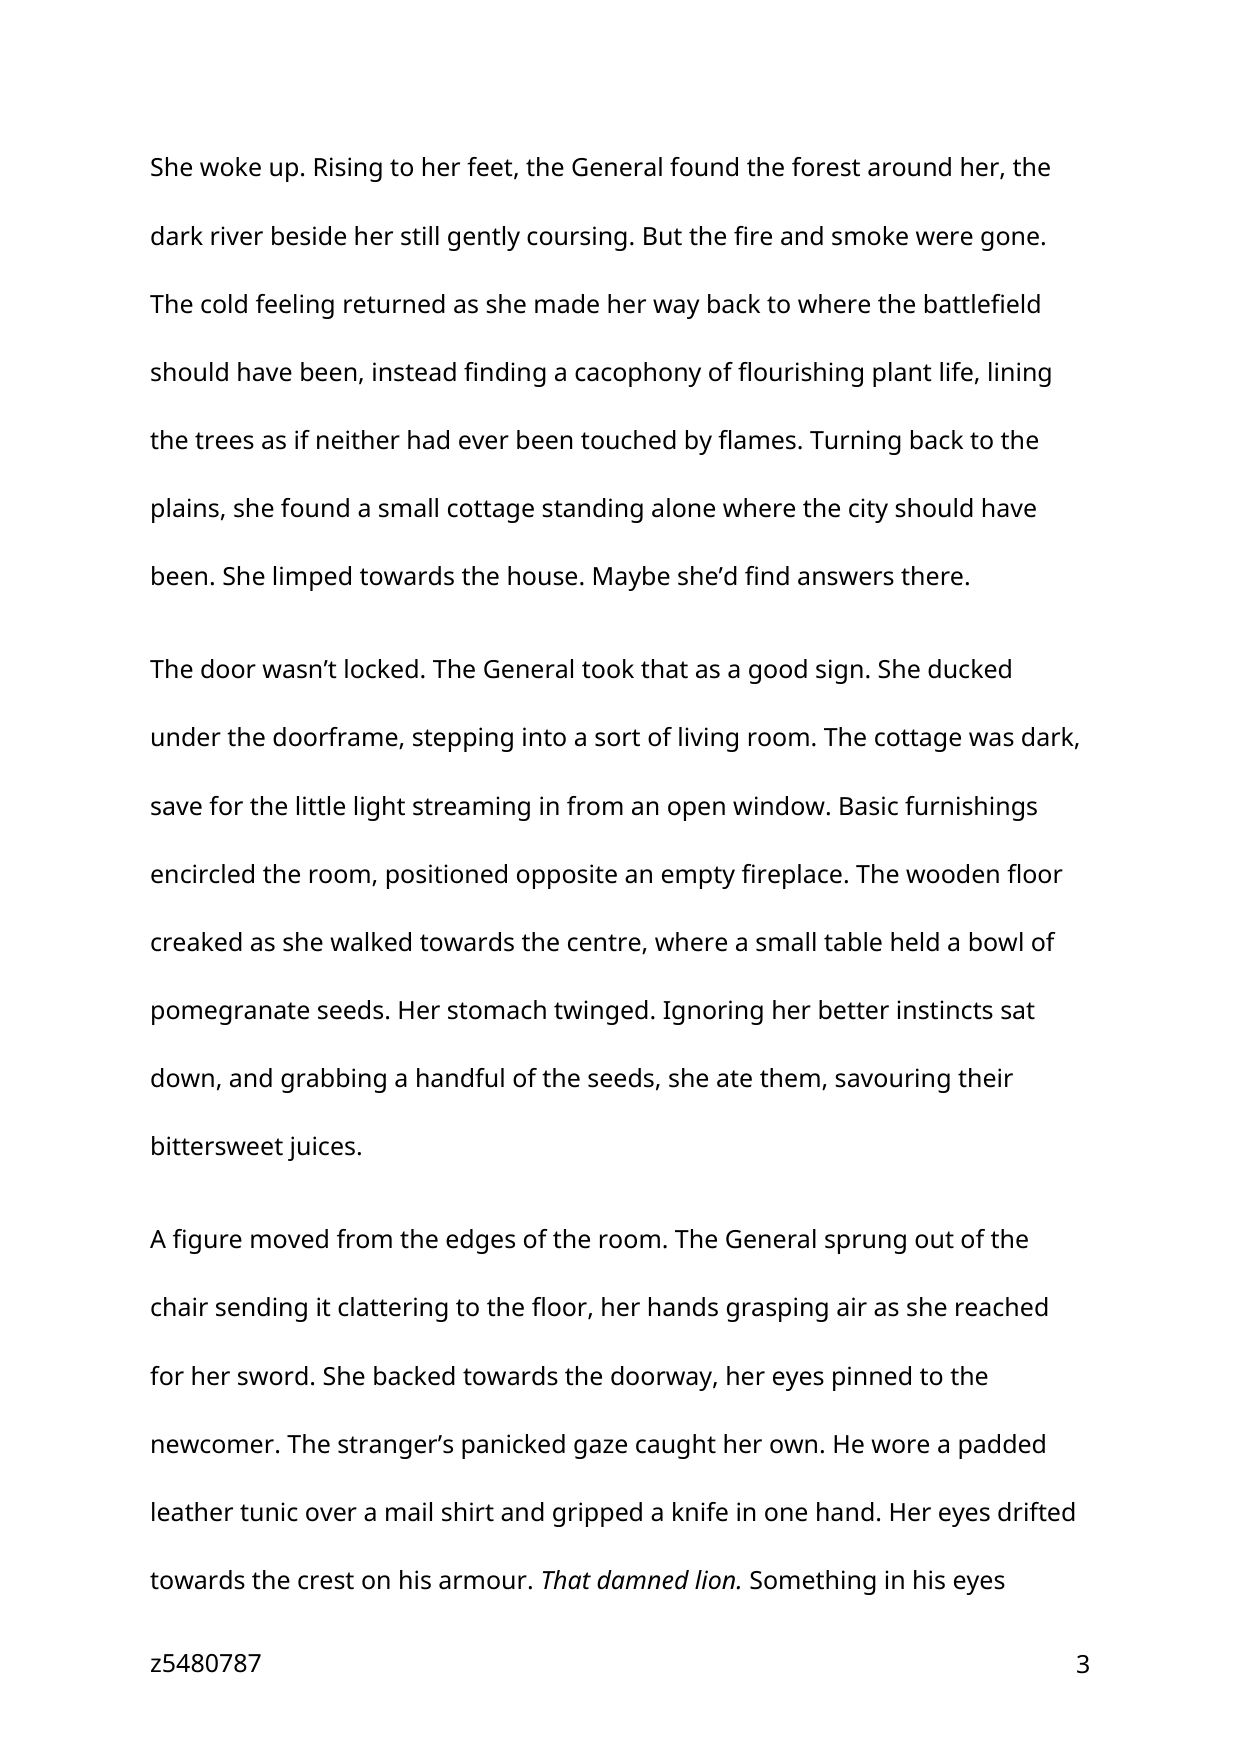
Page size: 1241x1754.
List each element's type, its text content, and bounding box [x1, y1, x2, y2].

text She woke up. Rising to her feet, the General found the forest around her, the dark river beside her still gently coursing. But the fire and smoke were gone. The cold feeling returned as she made her way back to where the battlefield should have been, instead finding a cacophony of flourishing plant life, lining the trees as if neither had ever been touched by flames. Turning back to the plains, she found a small cottage standing alone where the city should have been. She limped towards the house. Maybe she’d find answers there. [150, 150, 1090, 593]
text The door wasn’t locked. The General took that as a good sign. She ducked under the doorframe, stepping into a sort of living room. The cottage was dark, save for the little light streaming in from an open window. Basic furnishings encircled the room, positioned opposite an empty fireplace. The wooden floor creaked as she walked towards the centre, where a small table held a bowl of pomegranate seeds. Her stomach twinged. Ignoring her better instincts sat down, and grabbing a handful of the seeds, she ate them, savouring their bittersweet juices. [150, 652, 1090, 1163]
text A figure moved from the edges of the room. The General sprung out of the chair sending it clattering to the floor, her hands grasping air as she reached for her sword. She backed towards the doorway, her eyes pinned to the newcomer. The stranger’s panicked gaze caught her own. He wore a padded leather tunic over a mail shirt and gripped a knife in one hand. Her eyes drifted towards the crest on his armour. That damned lion. Something in his eyes [150, 1222, 1090, 1597]
